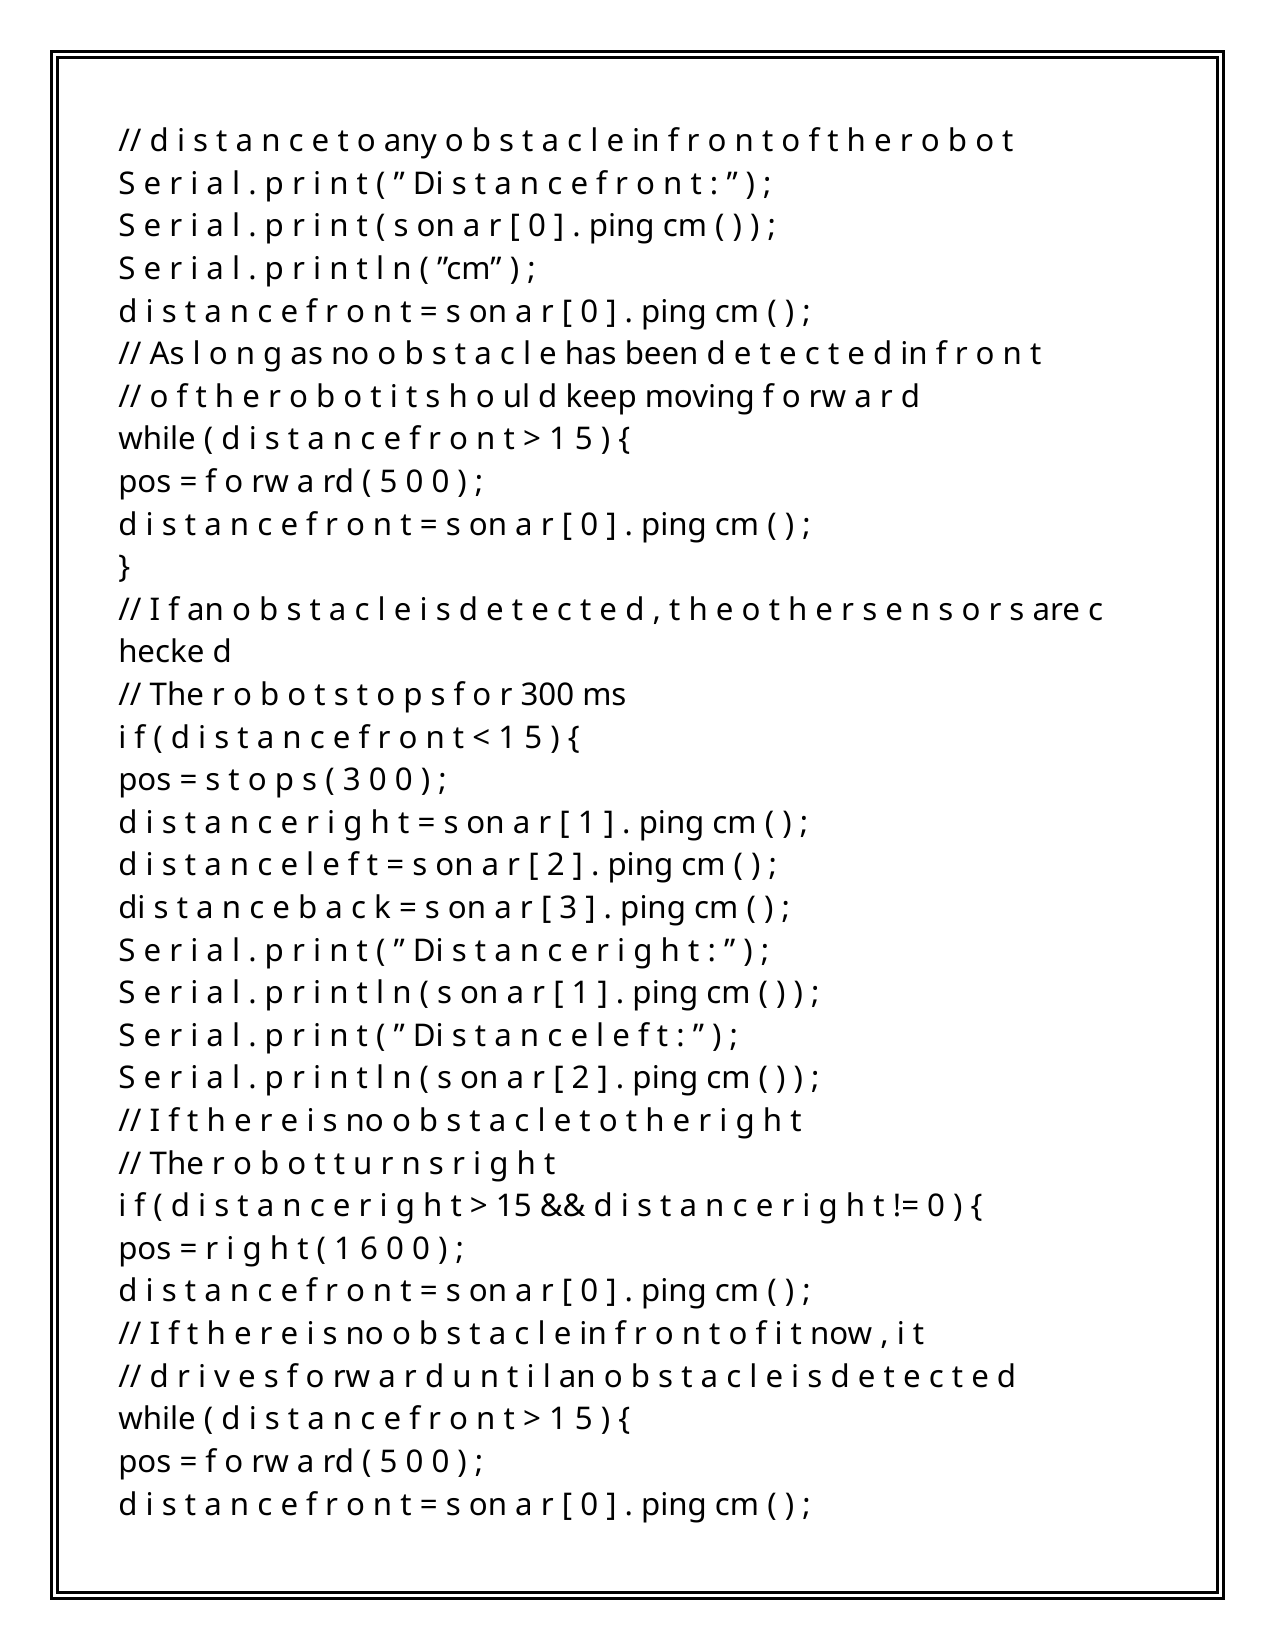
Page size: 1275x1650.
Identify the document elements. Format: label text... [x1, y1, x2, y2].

text S e r i a l . p r i n t l n ( s on a r [ 2 ] . ping cm ( ) ) ; [118, 1055, 1157, 1098]
text pos = f o rw a rd ( 5 0 0 ) ; [118, 459, 1157, 502]
text while ( d i s t a n c e f r o n t > 1 5 ) { [118, 1396, 1157, 1439]
text pos = s t o p s ( 3 0 0 ) ; [118, 757, 1157, 800]
text // o f t h e r o b o t i t s h o ul d keep moving f o rw a r d [118, 374, 1157, 416]
text // I f t h e r e i s no o b s t a c l e t o t h e r i g h t [118, 1098, 1157, 1141]
text pos = r i g h t ( 1 6 0 0 ) ; [118, 1226, 1157, 1268]
text // I f t h e r e i s no o b s t a c l e in f r o n t o f i t now , i t [118, 1311, 1157, 1354]
text while ( d i s t a n c e f r o n t > 1 5 ) { [118, 416, 1157, 459]
text } [118, 544, 1157, 587]
text i f ( d i s t a n c e f r o n t < 1 5 ) { [118, 714, 1157, 757]
text d i s t a n c e f r o n t = s on a r [ 0 ] . ping cm ( ) ; [118, 502, 1157, 544]
text // d r i v e s f o rw a r d u n t i l an o b s t a c l e i s d e t e c t e d [118, 1354, 1157, 1396]
text d i s t a n c e r i g h t = s on a r [ 1 ] . ping cm ( ) ; [118, 800, 1157, 842]
text S e r i a l . p r i n t ( ” Di s t a n c e f r o n t : ” ) ; [118, 161, 1157, 203]
text d i s t a n c e l e f t = s on a r [ 2 ] . ping cm ( ) ; [118, 842, 1157, 885]
text // The r o b o t s t o p s f o r 300 ms [118, 672, 1157, 714]
text i f ( d i s t a n c e r i g h t > 15 && d i s t a n c e r i g h t != 0 ) { [118, 1183, 1157, 1226]
text // As l o n g as no o b s t a c l e has been d e t e c t e d in f r o n t [118, 331, 1157, 374]
text di s t a n c e b a c k = s on a r [ 3 ] . ping cm ( ) ; [118, 885, 1157, 928]
text // d i s t a n c e t o any o b s t a c l e in f r o n t o f t h e r o b o t [118, 118, 1157, 161]
text S e r i a l . p r i n t ( ” Di s t a n c e l e f t : ” ) ; [118, 1013, 1157, 1055]
text d i s t a n c e f r o n t = s on a r [ 0 ] . ping cm ( ) ; [118, 288, 1157, 331]
text S e r i a l . p r i n t ( s on a r [ 0 ] . ping cm ( ) ) ; [118, 203, 1157, 246]
text S e r i a l . p r i n t l n ( ”cm” ) ; [118, 246, 1157, 288]
text // The r o b o t t u r n s r i g h t [118, 1141, 1157, 1183]
text d i s t a n c e f r o n t = s on a r [ 0 ] . ping cm ( ) ; [118, 1268, 1157, 1311]
text d i s t a n c e f r o n t = s on a r [ 0 ] . ping cm ( ) ; [118, 1481, 1157, 1524]
text // I f an o b s t a c l e i s d e t e c t e d , t h e o t h e r s e n s o r s are c hecke d [118, 587, 1157, 672]
text S e r i a l . p r i n t l n ( s on a r [ 1 ] . ping cm ( ) ) ; [118, 970, 1157, 1013]
text pos = f o rw a rd ( 5 0 0 ) ; [118, 1439, 1157, 1481]
text S e r i a l . p r i n t ( ” Di s t a n c e r i g h t : ” ) ; [118, 928, 1157, 970]
